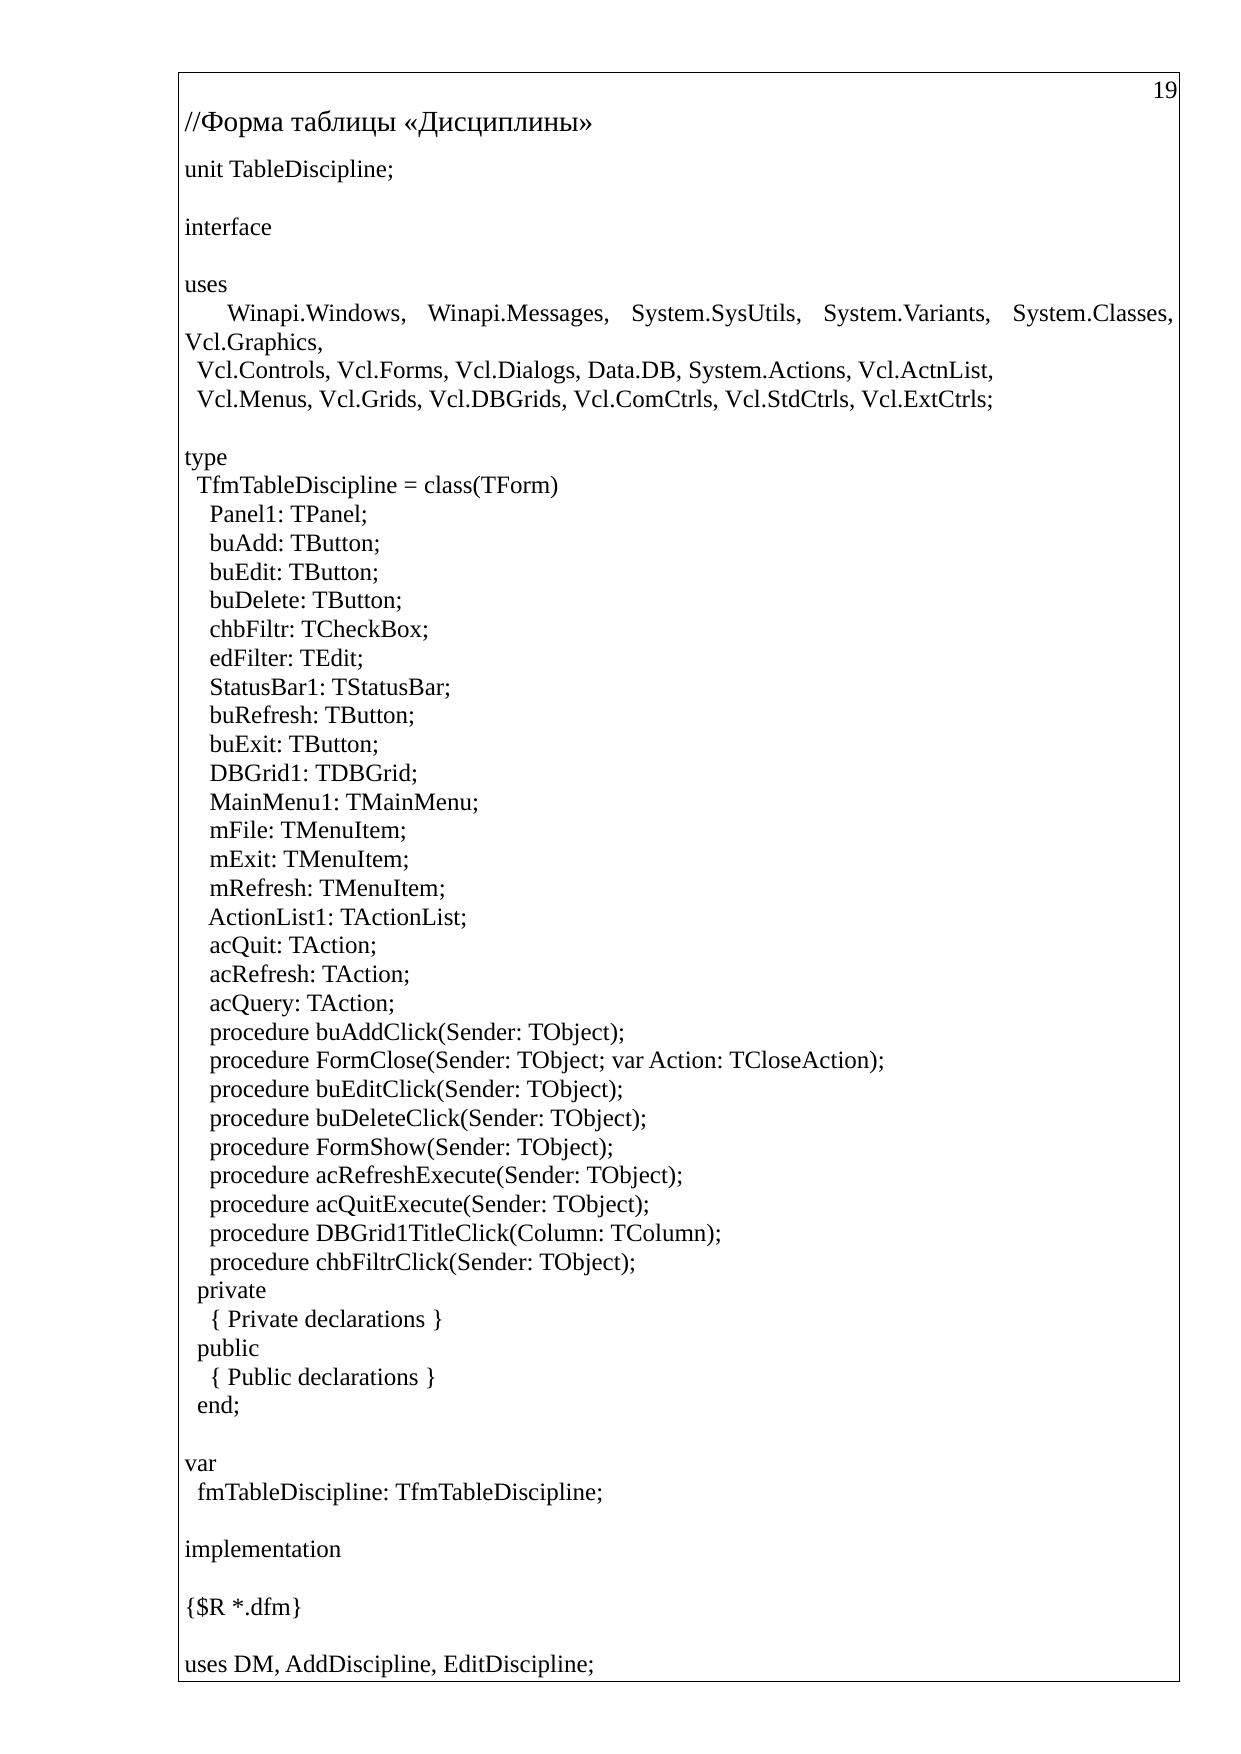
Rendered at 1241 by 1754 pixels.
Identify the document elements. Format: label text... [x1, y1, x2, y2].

text buDelete: TButton; [184, 585, 1174, 614]
text buAdd: TButton; [184, 528, 1174, 557]
text public [184, 1333, 1174, 1362]
text buExit: TButton; [184, 729, 1174, 758]
text //Форма таблицы «Дисциплины» [184, 104, 1174, 137]
text { Private declarations } [184, 1304, 1174, 1333]
text MainMenu1: TMainMenu; [184, 787, 1174, 815]
text TfmTableDiscipline = class(TForm) [184, 470, 1174, 499]
text ActionList1: TActionList; [184, 902, 1174, 930]
text chbFiltr: TCheckBox; [184, 614, 1174, 643]
text StatusBar1: TStatusBar; [184, 672, 1174, 700]
text buRefresh: TButton; [184, 700, 1174, 729]
text procedure buEditClick(Sender: TObject); [184, 1074, 1174, 1103]
text mFile: TMenuItem; [184, 815, 1174, 844]
text DBGrid1: TDBGrid; [184, 758, 1174, 787]
text procedure FormShow(Sender: TObject); [184, 1132, 1174, 1160]
text procedure chbFiltrClick(Sender: TObject); [184, 1247, 1174, 1275]
text procedure FormClose(Sender: TObject; var Action: TCloseAction); [184, 1045, 1174, 1074]
text uses [184, 269, 1174, 298]
text procedure acQuitExecute(Sender: TObject); [184, 1189, 1174, 1218]
text procedure buAddClick(Sender: TObject); [184, 1017, 1174, 1045]
text implementation [184, 1534, 1174, 1563]
text fmTableDiscipline: TfmTableDiscipline; [184, 1477, 1174, 1505]
text uses DM, AddDiscipline, EditDiscipline; [184, 1649, 1174, 1678]
text acQuery: TAction; [184, 988, 1174, 1017]
text procedure buDeleteClick(Sender: TObject); [184, 1103, 1174, 1132]
text buEdit: TButton; [184, 557, 1174, 585]
text Winapi.Windows, Winapi.Messages, System.SysUtils, System.Variants, System.Classes, Vcl.Graphics, [184, 298, 1174, 355]
text var [184, 1448, 1174, 1477]
text mRefresh: TMenuItem; [184, 873, 1174, 902]
text type [184, 442, 1174, 470]
text procedure acRefreshExecute(Sender: TObject); [184, 1160, 1174, 1189]
text end; [184, 1390, 1174, 1419]
text Vcl.Menus, Vcl.Grids, Vcl.DBGrids, Vcl.ComCtrls, Vcl.StdCtrls, Vcl.ExtCtrls; [184, 384, 1174, 413]
text {$R *.dfm} [184, 1592, 1174, 1620]
text acQuit: TAction; [184, 930, 1174, 959]
text Vcl.Controls, Vcl.Forms, Vcl.Dialogs, Data.DB, System.Actions, Vcl.ActnList, [184, 355, 1174, 384]
text mExit: TMenuItem; [184, 844, 1174, 873]
text edFilter: TEdit; [184, 643, 1174, 672]
text unit TableDiscipline; [184, 154, 1174, 183]
text procedure DBGrid1TitleClick(Column: TColumn); [184, 1218, 1174, 1247]
text Panel1: TPanel; [184, 499, 1174, 528]
text acRefresh: TAction; [184, 959, 1174, 988]
text interface [184, 212, 1174, 240]
text private [184, 1275, 1174, 1304]
text { Public declarations } [184, 1362, 1174, 1390]
